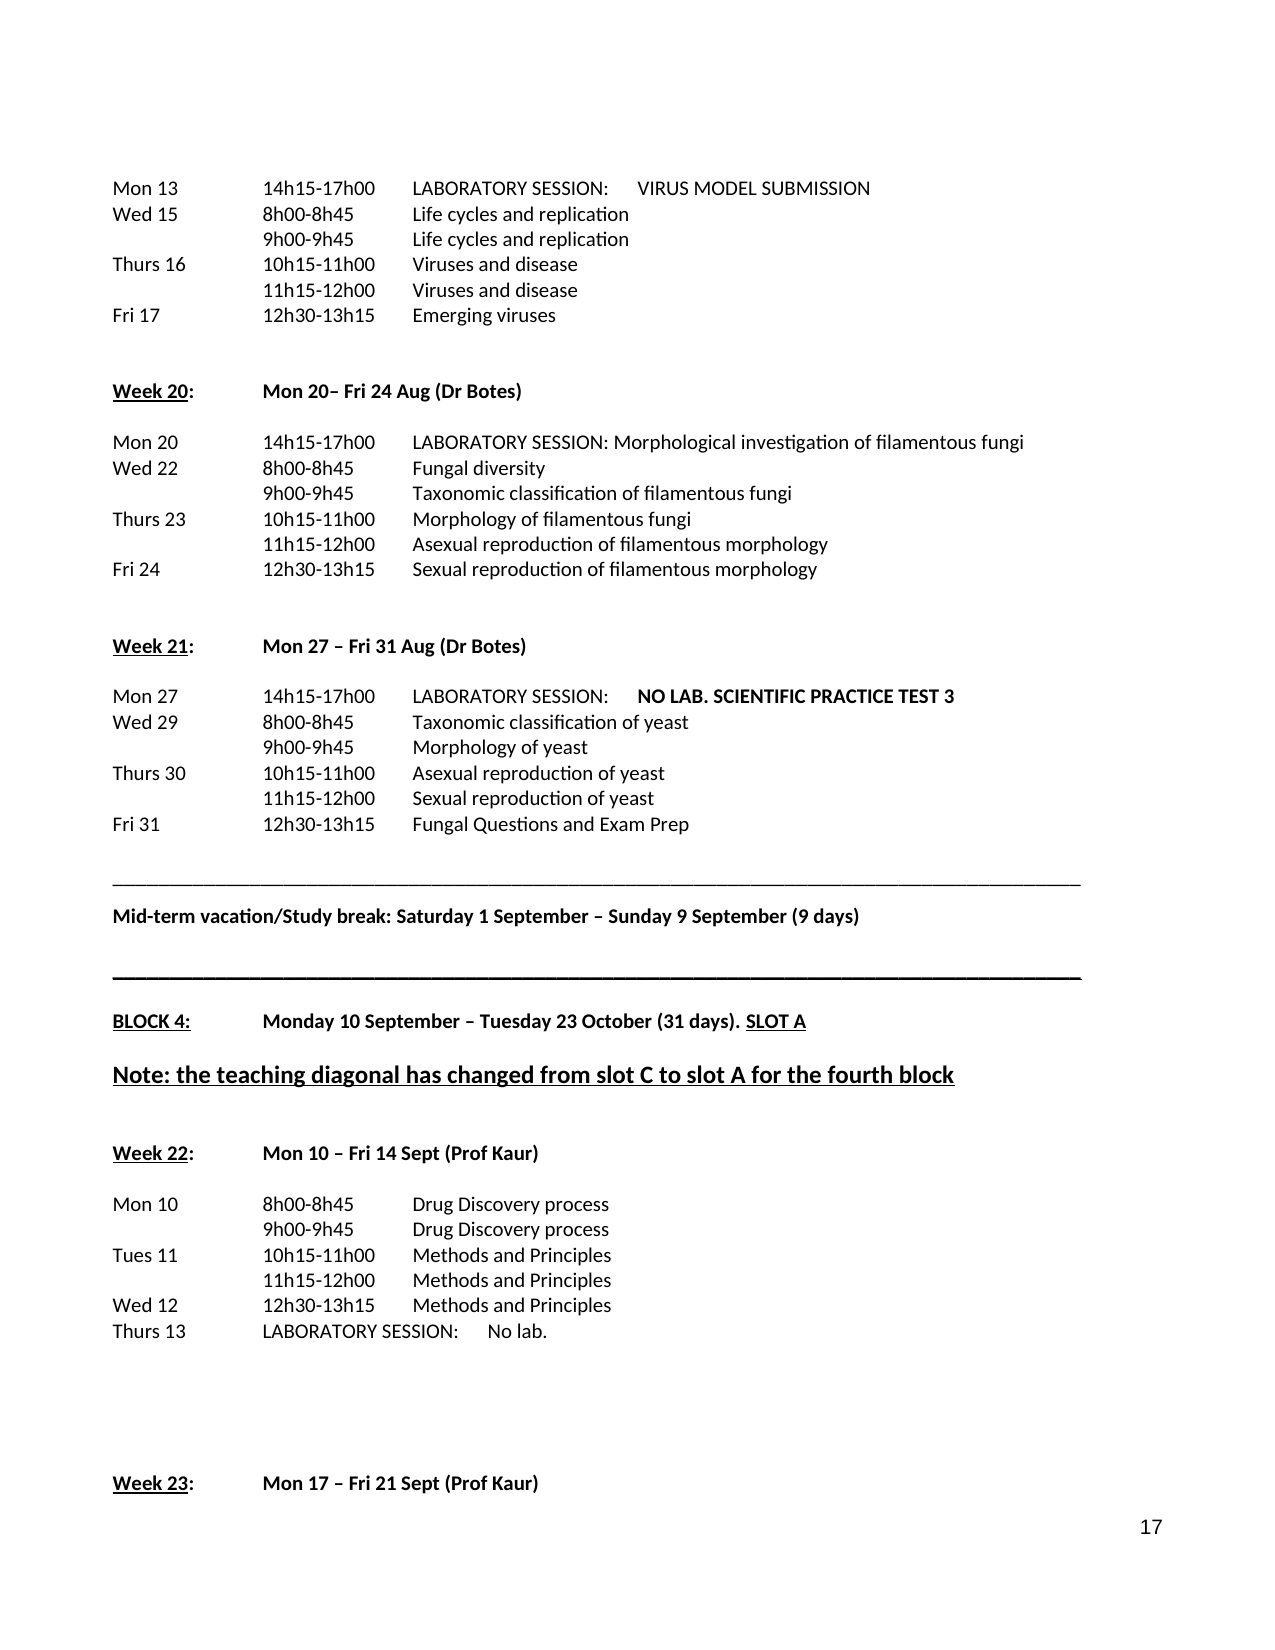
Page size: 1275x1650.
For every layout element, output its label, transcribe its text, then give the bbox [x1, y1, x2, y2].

text 11h15-12h00 Methods and Principles [112, 1267, 1162, 1293]
text Fri 24 12h30-13h15 Sexual reproduction of filamentous morphology [112, 557, 1162, 582]
text 11h15-12h00 Asexual reproduction of filamentous morphology [112, 531, 1162, 557]
text 9h00-9h45 Morphology of yeast [262, 734, 1162, 760]
text BLOCK 4: Monday 10 September – Tuesday 23 October (31 days). SLOT A [112, 1008, 1162, 1033]
text Week 21: Mon 27 – Fri 31 Aug (Dr Botes) [112, 633, 1162, 658]
text Thurs 30 10h15-11h00 Asexual reproduction of yeast [112, 760, 1162, 785]
text Week 20: Mon 20– Fri 24 Aug (Dr Botes) [112, 379, 1162, 404]
text Fri 17 12h30-13h15 Emerging viruses [112, 302, 1162, 328]
text Mon 10 8h00-8h45 Drug Discovery process [112, 1191, 1162, 1216]
text Week 22: Mon 10 – Fri 14 Sept (Prof Kaur) [112, 1140, 1162, 1166]
text Thurs 16 10h15-11h00 Viruses and disease [112, 252, 1162, 277]
text Mon 20 14h15-17h00 LABORATORY SESSION: Morphological investigation of filamentous fungi [112, 429, 1162, 455]
text _____________________________________________________________________________________ [112, 954, 1162, 982]
text 9h00-9h45 Drug Discovery process [112, 1216, 1162, 1242]
text Mon 27 14h15-17h00 LABORATORY SESSION: NO LAB. SCIENTIFIC PRACTICE TEST 3 [112, 684, 1162, 709]
text Mon 13 14h15-17h00 LABORATORY SESSION: VIRUS MODEL SUBMISSION [112, 175, 1162, 201]
text 9h00-9h45 Life cycles and replication [262, 226, 1162, 252]
text Fri 31 12h30-13h15 Fungal Questions and Exam Prep [112, 811, 1162, 836]
text 11h15-12h00 Viruses and disease [112, 277, 1162, 302]
text Mid-term vacation/Study break: Saturday 1 September – Sunday 9 September (9 days) [112, 904, 1162, 929]
text Thurs 13 LABORATORY SESSION: No lab. [112, 1318, 1162, 1343]
text Week 23: Mon 17 – Fri 21 Sept (Prof Kaur) [112, 1471, 1162, 1496]
text Wed 22 8h00-8h45 Fungal diversity [112, 455, 1162, 480]
text Note: the teaching diagonal has changed from slot C to slot A for the fourth block [112, 1059, 1162, 1089]
text Wed 15 8h00-8h45 Life cycles and replication [112, 201, 1162, 226]
text 11h15-12h00 Sexual reproduction of yeast [112, 785, 1162, 811]
text Tues 11 10h15-11h00 Methods and Principles [112, 1242, 1162, 1267]
text Thurs 23 10h15-11h00 Morphology of filamentous fungi [112, 506, 1162, 531]
text Wed 12 12h30-13h15 Methods and Principles [112, 1293, 1162, 1318]
text _____________________________________________________________________________________ [112, 862, 1162, 890]
text 9h00-9h45 Taxonomic classification of filamentous fungi [262, 480, 1162, 506]
text Wed 29 8h00-8h45 Taxonomic classification of yeast [112, 709, 1162, 734]
